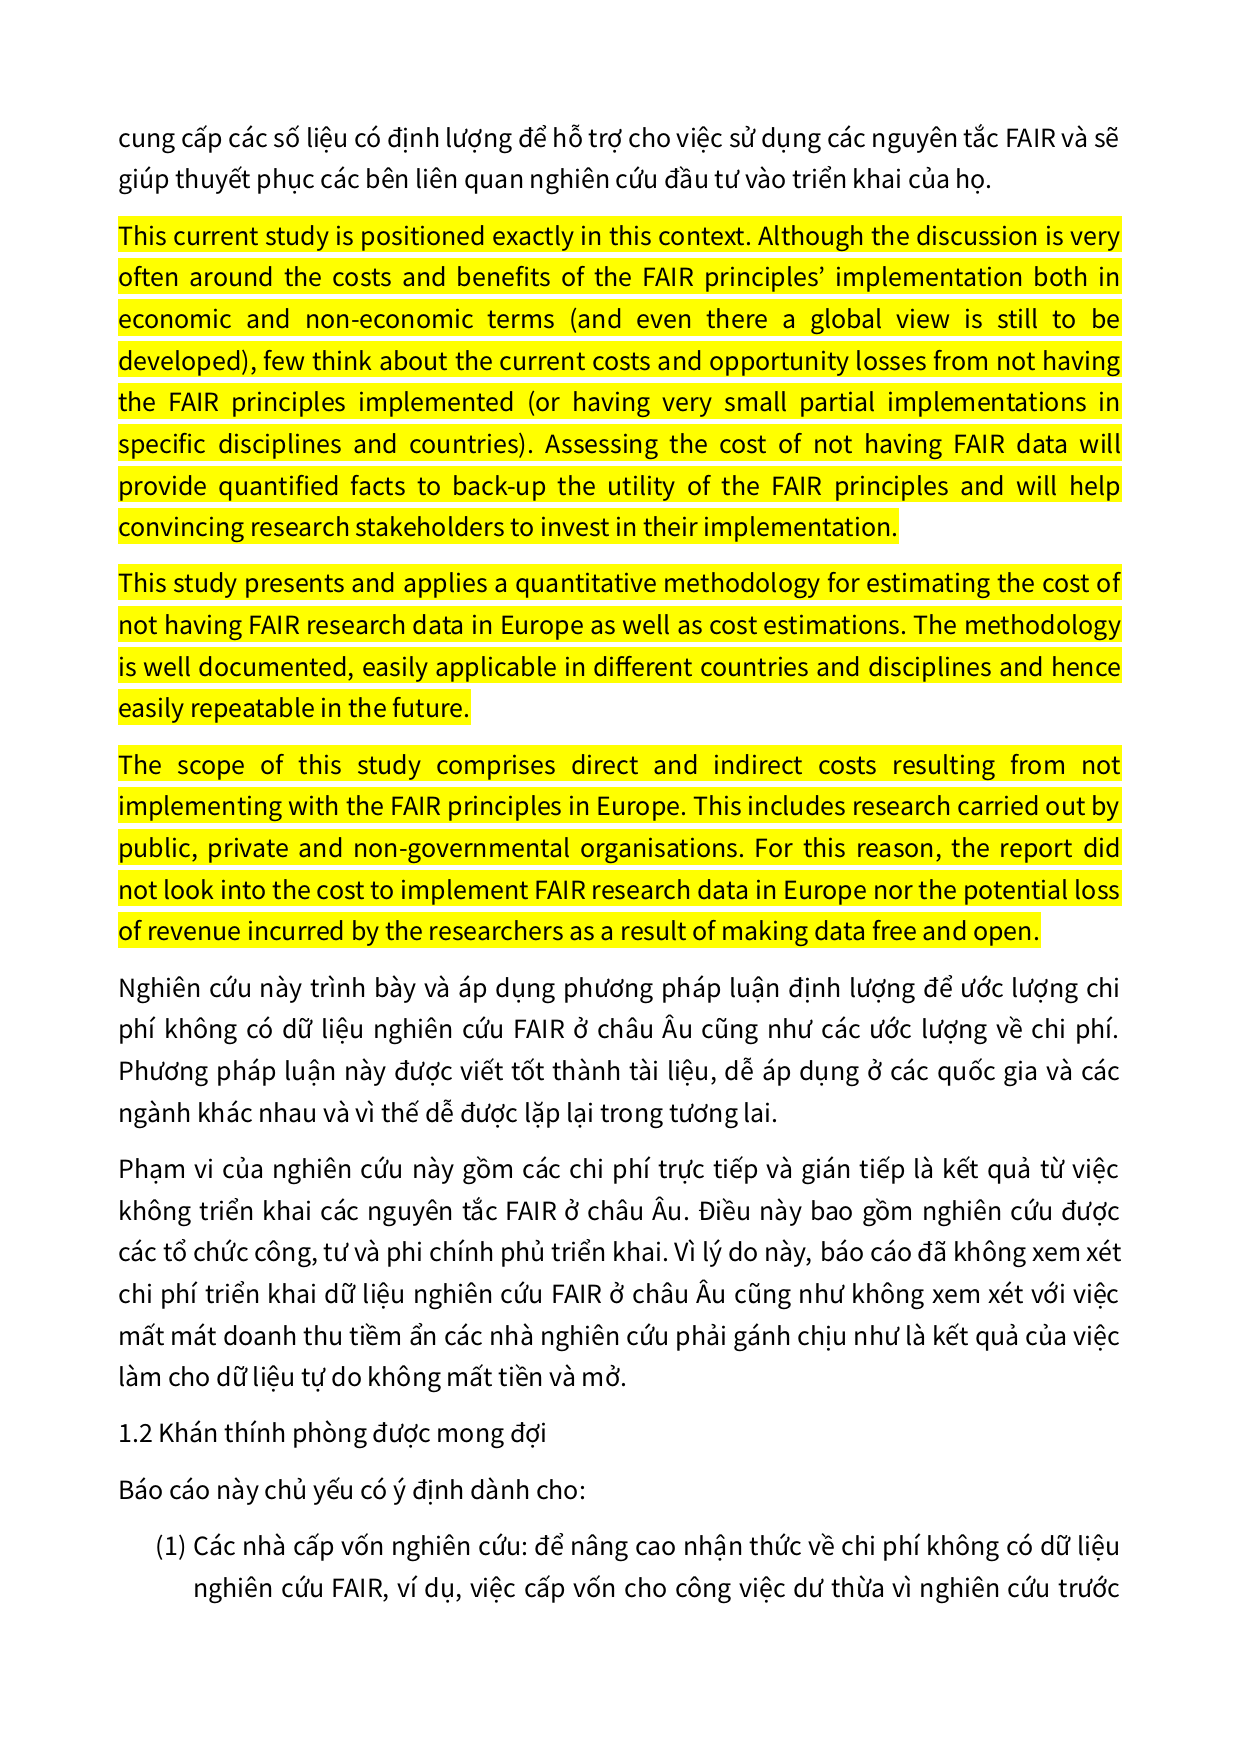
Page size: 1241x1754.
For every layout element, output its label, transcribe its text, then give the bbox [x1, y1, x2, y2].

text Phạm vi của nghiên cứu này gồm các chi phí trực tiếp và gián tiếp là kết quả từ việc không triển khai các nguyên tắc FAIR ở châu Âu. Điều này bao gồm nghiên cứu được các tổ chức công, tư và phi chính phủ triển khai. Vì lý do này, báo cáo đã không xem xét chi phí triển khai dữ liệu nghiên cứu FAIR ở châu Âu cũng như không xem xét với việc mất mát doanh thu tiềm ẩn các nhà nghiên cứu phải gánh chịu như là kết quả của việc làm cho dữ liệu tự do không mất tiền và mở. [118, 1149, 1122, 1394]
text Nghiên cứu này trình bày và áp dụng phương pháp luận định lượng để ước lượng chi phí không có dữ liệu nghiên cứu FAIR ở châu Âu cũng như các ước lượng về chi phí. Phương pháp luận này được viết tốt thành tài liệu, dễ áp dụng ở các quốc gia và các ngành khác nhau và vì thế dễ được lặp lại trong tương lai. [118, 968, 1122, 1129]
text cung cấp các số liệu có định lượng để hỗ trợ cho việc sử dụng các nguyên tắc FAIR và sẽ giúp thuyết phục các bên liên quan nghiên cứu đầu tư vào triển khai của họ. [118, 118, 1122, 196]
text Báo cáo này chủ yếu có ý định dành cho: [118, 1470, 1122, 1506]
text This current study is positioned exactly in this context. Although the discussion is very often around the costs and benefits of the FAIR principles’ implementation both in economic and non-economic terms (and even there a global view is still to be developed), few think about the current costs and opportunity losses from not having the FAIR principles implemented (or having very small partial implementations in specific disciplines and countries). Assessing the cost of not having FAIR data will provide quantified facts to back-up the utility of the FAIR principles and will help convincing research stakeholders to invest in their implementation. [118, 216, 1122, 544]
text 1.2 Khán thính phòng được mong đợi [118, 1414, 1122, 1450]
text This study presents and applies a quantitative methodology for estimating the cost of not having FAIR research data in Europe as well as cost estimations. The methodology is well documented, easily applicable in different countries and disciplines and hence easily repeatable in the future. [118, 564, 1122, 725]
text The scope of this study comprises direct and indirect costs resulting from not implementing with the FAIR principles in Europe. This includes research carried out by public, private and non-governmental organisations. For this reason, the report did not look into the cost to implement FAIR research data in Europe nor the potential loss of revenue incurred by the researchers as a result of making data free and open. [118, 745, 1122, 948]
list Các nhà cấp vốn nghiên cứu: để nâng cao nhận thức về chi phí không có dữ liệu nghiên cứu FAIR, ví dụ, việc cấp vốn cho công việc dư thừa vì nghiên cứu trước [156, 1526, 1122, 1604]
